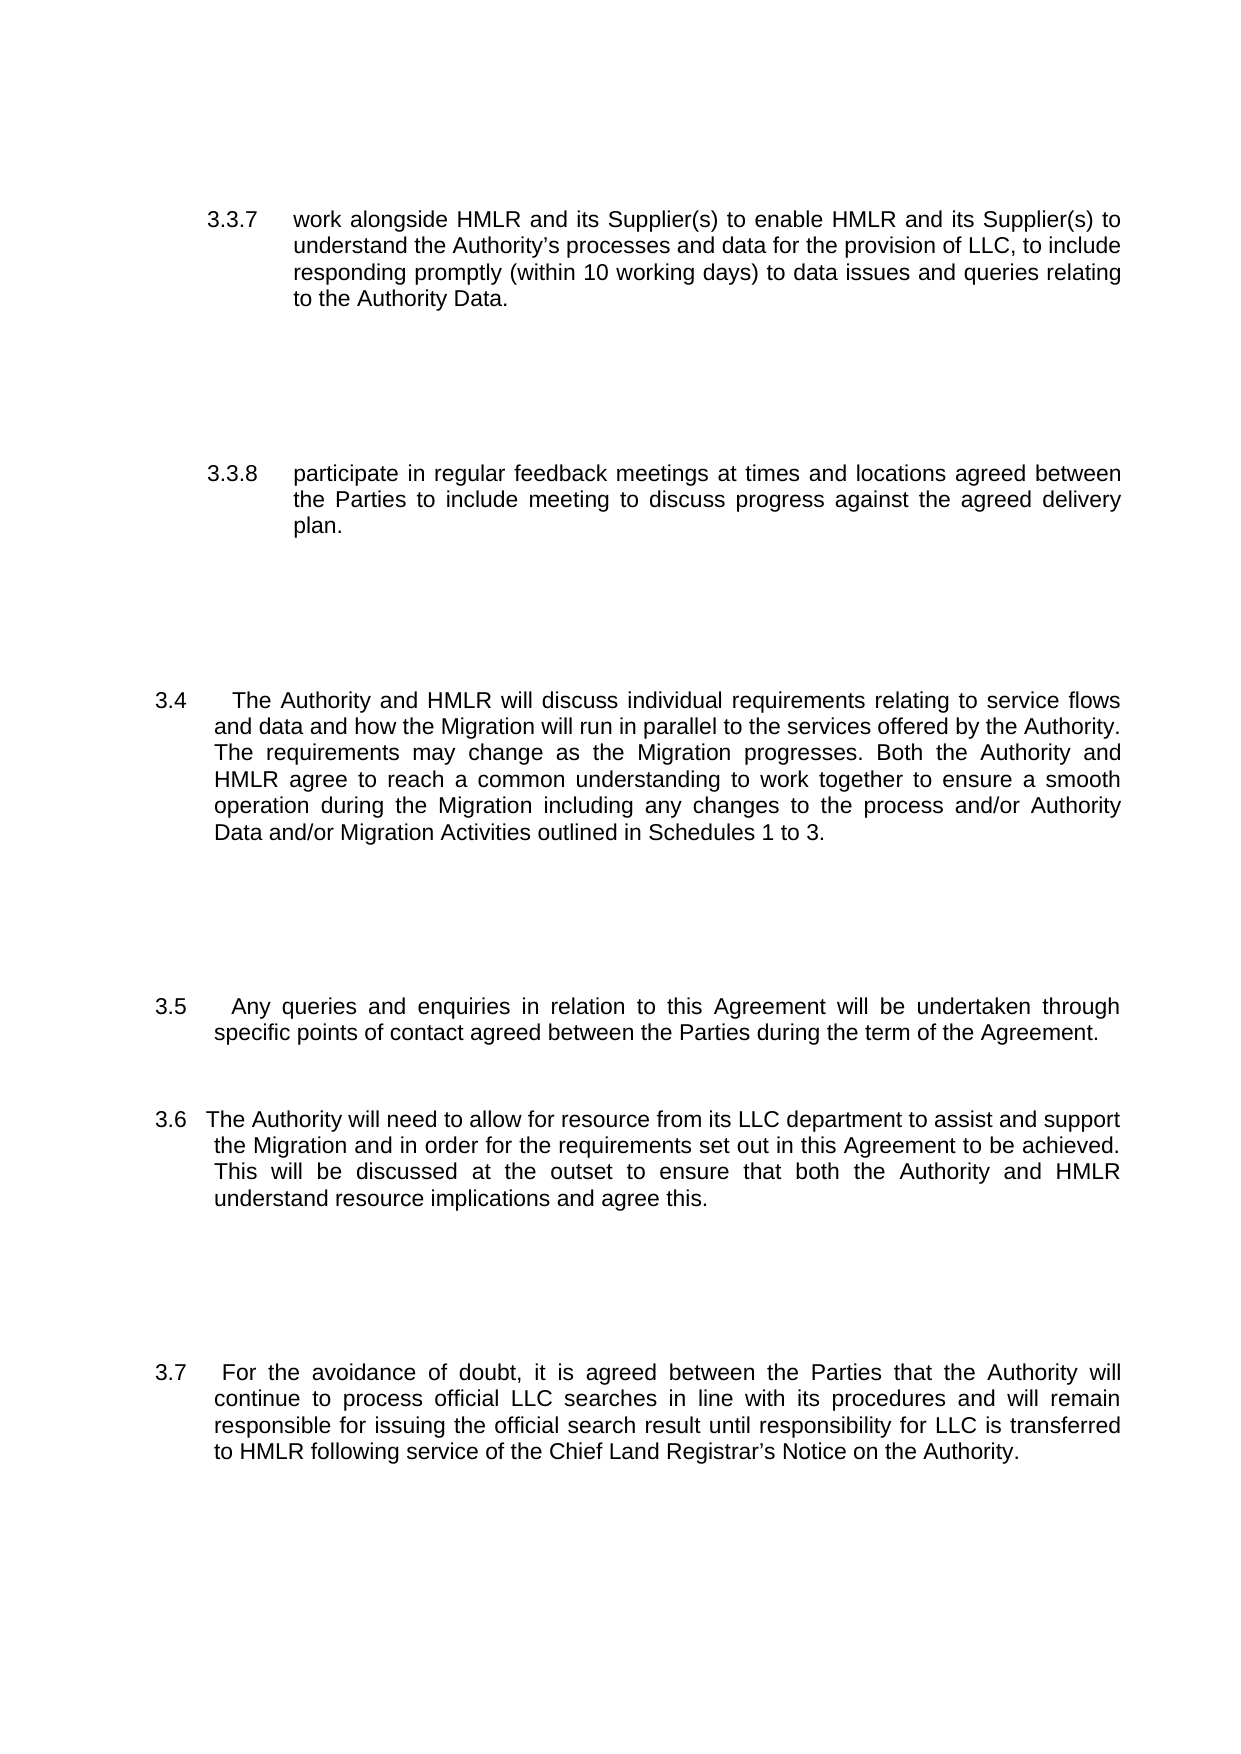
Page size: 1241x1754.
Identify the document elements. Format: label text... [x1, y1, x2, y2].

text 3.6 The Authority will need to allow for resource from its LLC department to assist and support the Migration and in order for the requirements set out in this Agreement to be achieved. This will be discussed at the outset to ensure that both the Authority and HMLR understand resource implications and agree this. [155, 1106, 1122, 1211]
text 3.7 For the avoidance of doubt, it is agreed between the Parties that the Authority will continue to process official LLC searches in line with its procedures and will remain responsible for issuing the official search result until responsibility for LLC is transferred to HMLR following service of the Chief Land Registrar’s Notice on the Authority. [155, 1359, 1122, 1464]
text 3.4 The Authority and HMLR will discuss individual requirements relating to service flows and data and how the Migration will run in parallel to the services offered by the Authority. The requirements may change as the Migration progresses. Both the Authority and HMLR agree to reach a common understanding to work together to ensure a smooth operation during the Migration including any changes to the process and/or Authority Data and/or Migration Activities outlined in Schedules 1 to 3. [155, 687, 1122, 845]
text 3.5 Any queries and enquiries in relation to this Agreement will be undertaken through specific points of contact agreed between the Parties during the term of the Agreement. [155, 993, 1122, 1046]
text 3.3.7 work alongside HMLR and its Supplier(s) to enable HMLR and its Supplier(s) to understand the Authority’s processes and data for the provision of LLC, to include responding promptly (within 10 working days) to data issues and queries relating to the Authority Data. [207, 206, 1122, 312]
text 3.3.8 participate in regular feedback meetings at times and locations agreed between the Parties to include meeting to discuss progress against the agreed delivery plan. [207, 459, 1122, 539]
